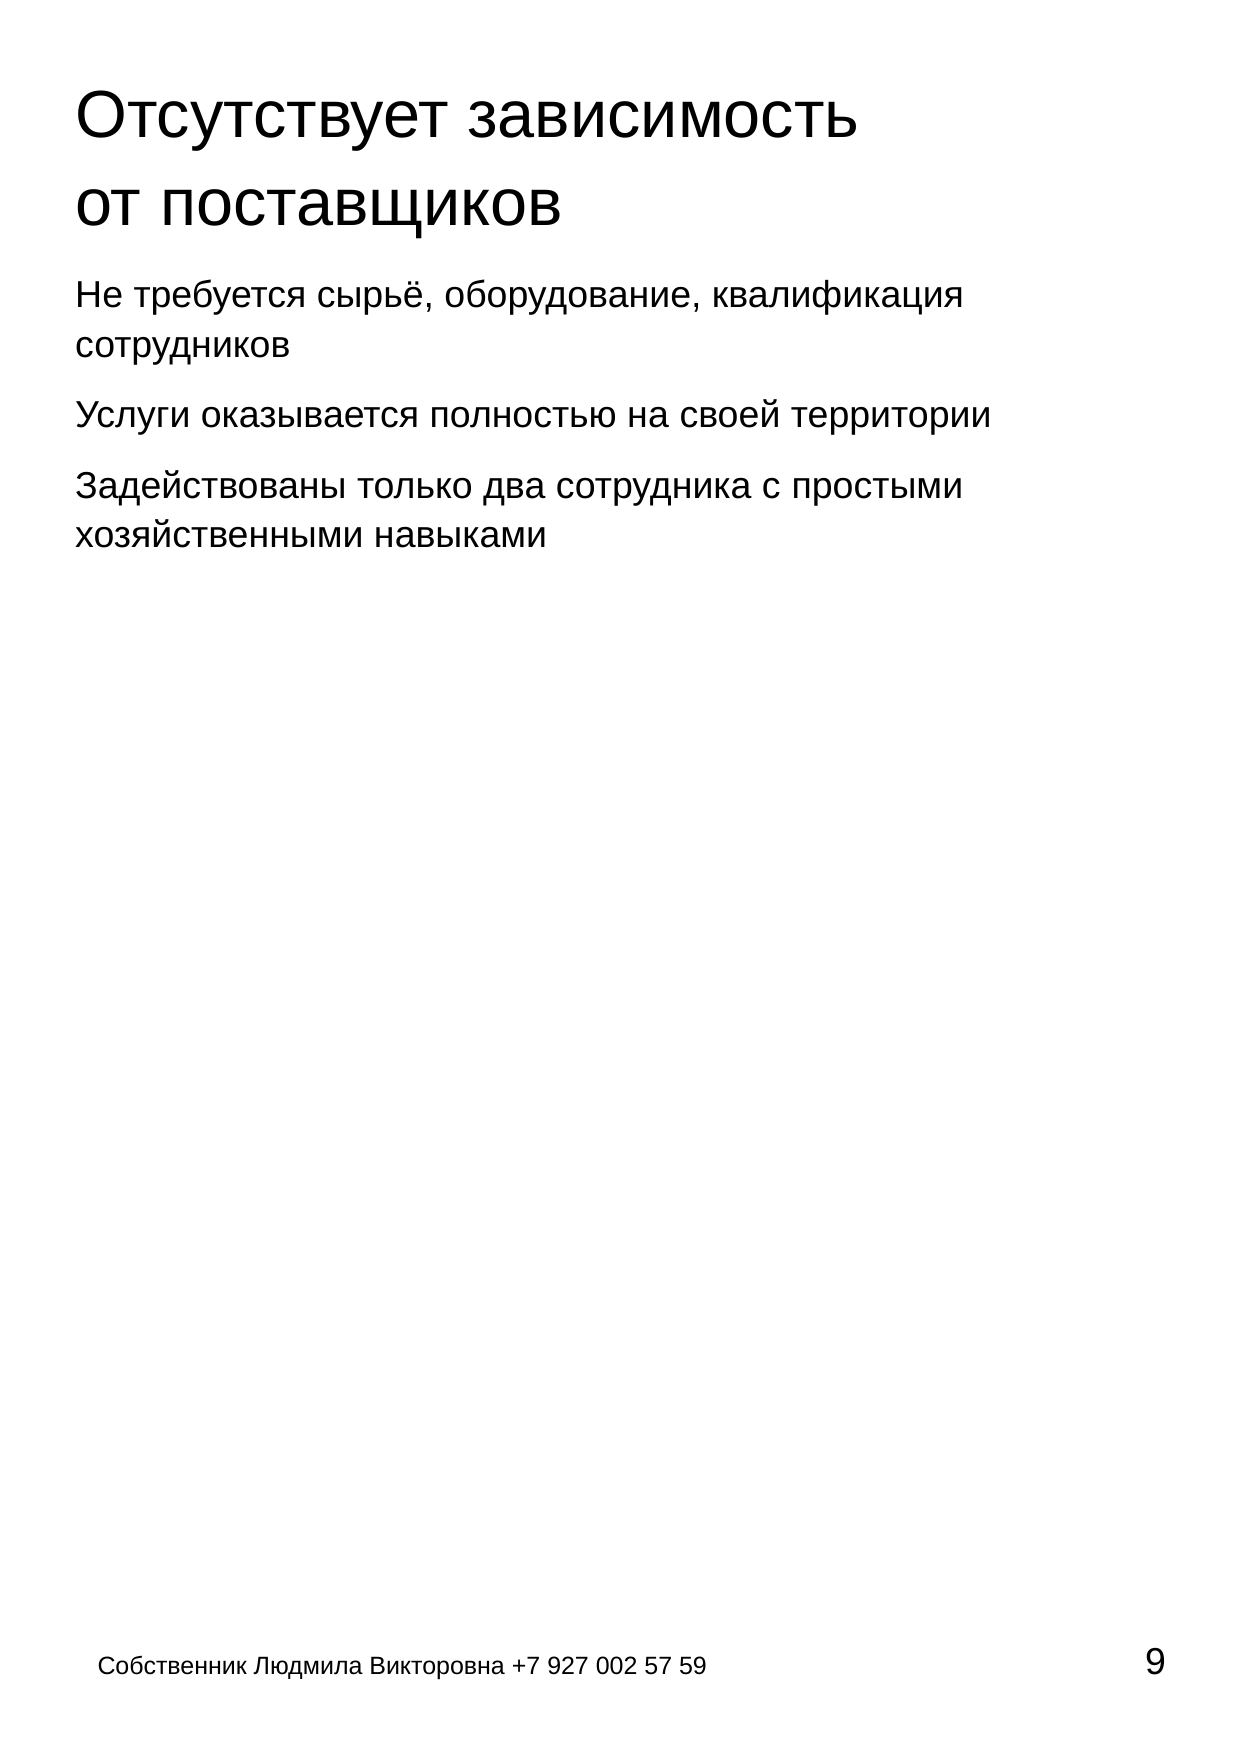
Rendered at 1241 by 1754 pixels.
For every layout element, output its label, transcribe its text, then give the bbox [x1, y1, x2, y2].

subtitle Отсутствует зависимость от поставщиков [75, 75, 1166, 240]
text Задействованы только два сотрудника с простыми хозяйственными навыками [75, 463, 1166, 556]
text Не требуется сырьё, оборудование, квалификация сотрудников [75, 272, 1166, 365]
text Услуги оказывается полностью на своей территории [75, 392, 1166, 436]
